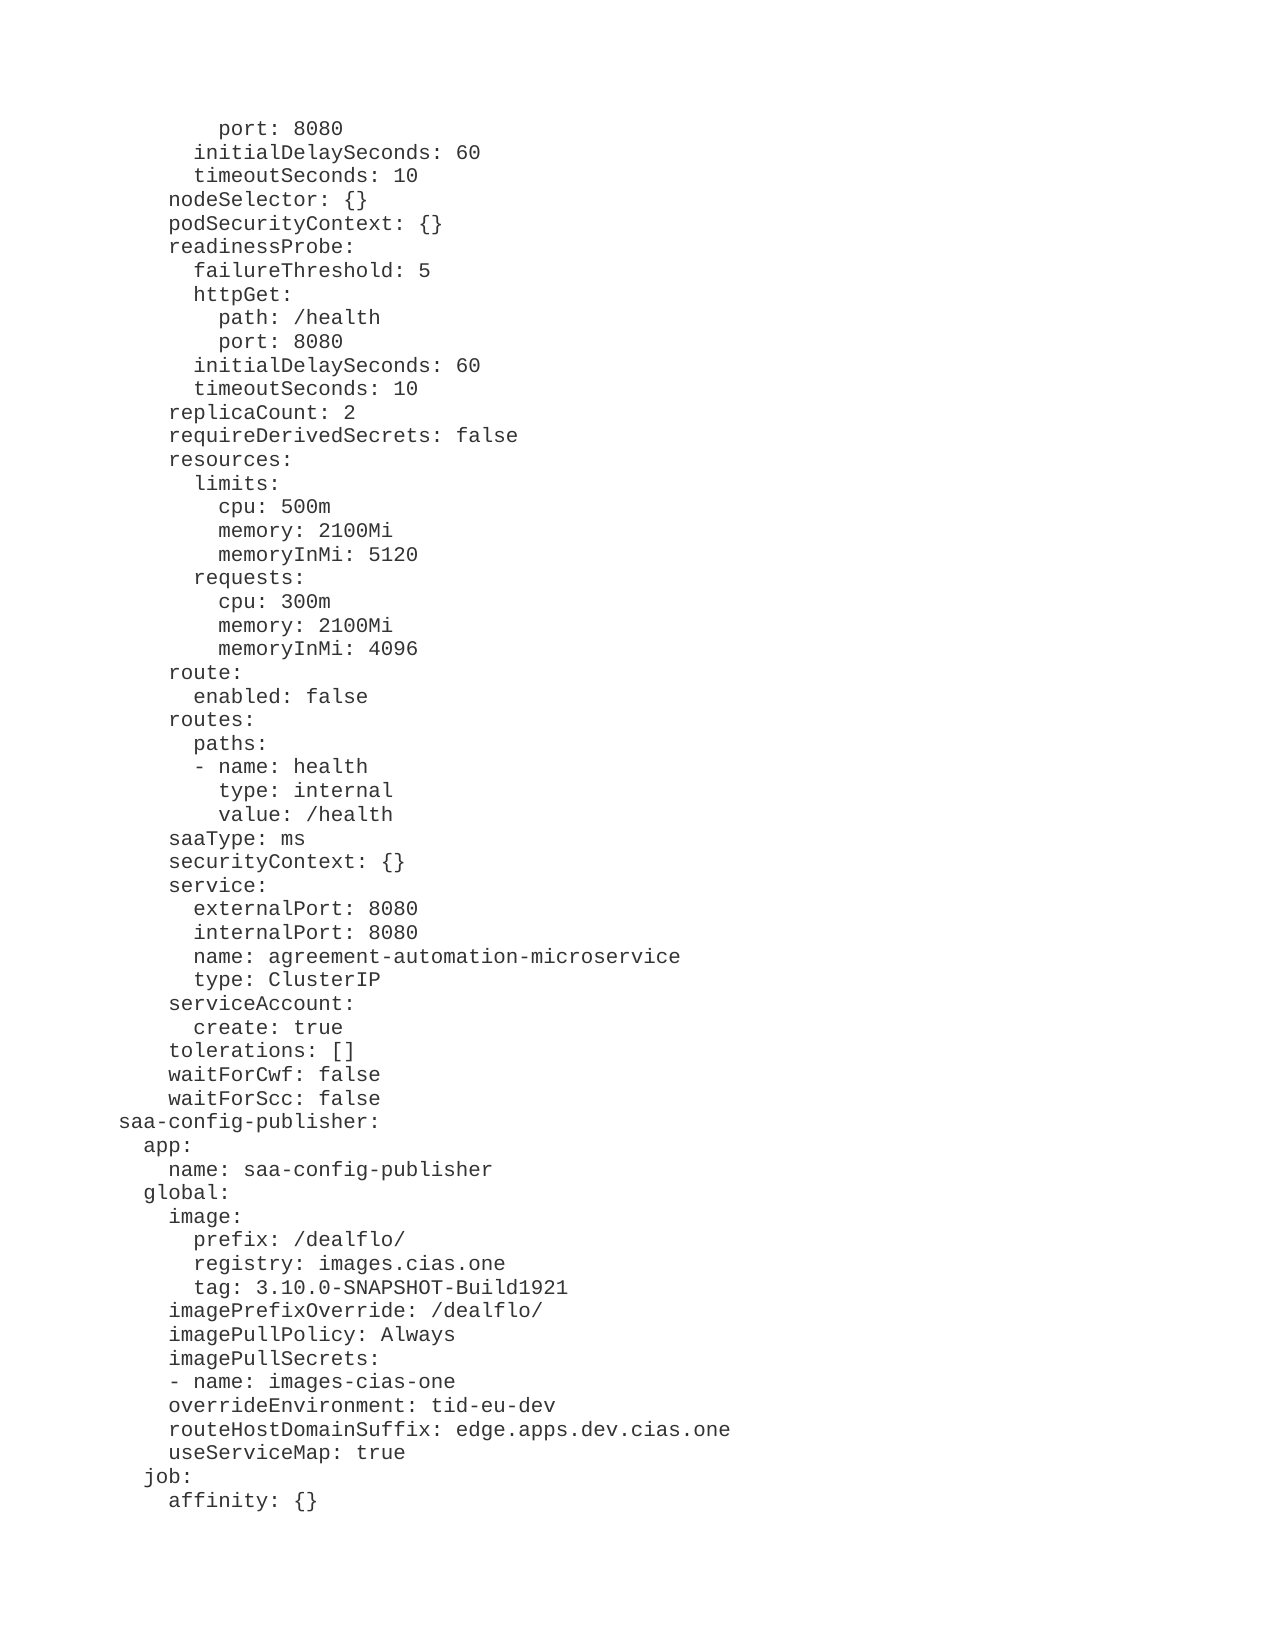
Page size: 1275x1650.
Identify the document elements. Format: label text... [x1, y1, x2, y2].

text create: true [118, 1017, 1157, 1040]
text timeoutSeconds: 10 [118, 378, 1157, 402]
text waitForCwf: false [118, 1064, 1157, 1088]
text global: [118, 1182, 1157, 1206]
text useServiceMap: true [118, 1442, 1157, 1466]
text replicaCount: 2 [118, 402, 1157, 426]
text tag: 3.10.0-SNAPSHOT-Build1921 [118, 1277, 1157, 1300]
text resources: [118, 449, 1157, 473]
text securityContext: {} [118, 851, 1157, 875]
text service: [118, 875, 1157, 898]
text app: [118, 1135, 1157, 1158]
text saa-config-publisher: [118, 1111, 1157, 1135]
text httpGet: [118, 284, 1157, 307]
text job: [118, 1466, 1157, 1489]
text overrideEnvironment: tid-eu-dev [118, 1395, 1157, 1419]
text value: /health [118, 804, 1157, 827]
text name: agreement-automation-microservice [118, 946, 1157, 969]
text cpu: 300m [118, 591, 1157, 615]
text nodeSelector: {} [118, 189, 1157, 213]
text failureThreshold: 5 [118, 260, 1157, 284]
text - name: images-cias-one [118, 1371, 1157, 1395]
text requireDerivedSecrets: false [118, 426, 1157, 449]
text timeoutSeconds: 10 [118, 165, 1157, 189]
text podSecurityContext: {} [118, 213, 1157, 236]
text type: internal [118, 780, 1157, 804]
text memoryInMi: 5120 [118, 544, 1157, 567]
text prefix: /dealflo/ [118, 1229, 1157, 1253]
text memory: 2100Mi [118, 520, 1157, 544]
text route: [118, 662, 1157, 686]
text memory: 2100Mi [118, 615, 1157, 638]
text routeHostDomainSuffix: edge.apps.dev.cias.one [118, 1419, 1157, 1442]
text enabled: false [118, 686, 1157, 709]
text path: /health [118, 307, 1157, 331]
text - name: health [118, 757, 1157, 780]
text internalPort: 8080 [118, 922, 1157, 946]
text requests: [118, 567, 1157, 591]
text cpu: 500m [118, 496, 1157, 520]
text limits: [118, 473, 1157, 496]
text serviceAccount: [118, 993, 1157, 1017]
text readinessProbe: [118, 236, 1157, 260]
text memoryInMi: 4096 [118, 638, 1157, 662]
text registry: images.cias.one [118, 1253, 1157, 1277]
text port: 8080 [118, 118, 1157, 142]
text imagePullSecrets: [118, 1348, 1157, 1371]
text image: [118, 1206, 1157, 1229]
text imagePrefixOverride: /dealflo/ [118, 1300, 1157, 1324]
text paths: [118, 733, 1157, 757]
text initialDelaySeconds: 60 [118, 142, 1157, 165]
text imagePullPolicy: Always [118, 1324, 1157, 1348]
text affinity: {} [118, 1489, 1157, 1513]
text externalPort: 8080 [118, 898, 1157, 922]
text saaType: ms [118, 827, 1157, 851]
text waitForScc: false [118, 1088, 1157, 1111]
text routes: [118, 709, 1157, 733]
text port: 8080 [118, 331, 1157, 354]
text name: saa-config-publisher [118, 1158, 1157, 1182]
text initialDelaySeconds: 60 [118, 354, 1157, 378]
text tolerations: [] [118, 1040, 1157, 1064]
text type: ClusterIP [118, 969, 1157, 993]
